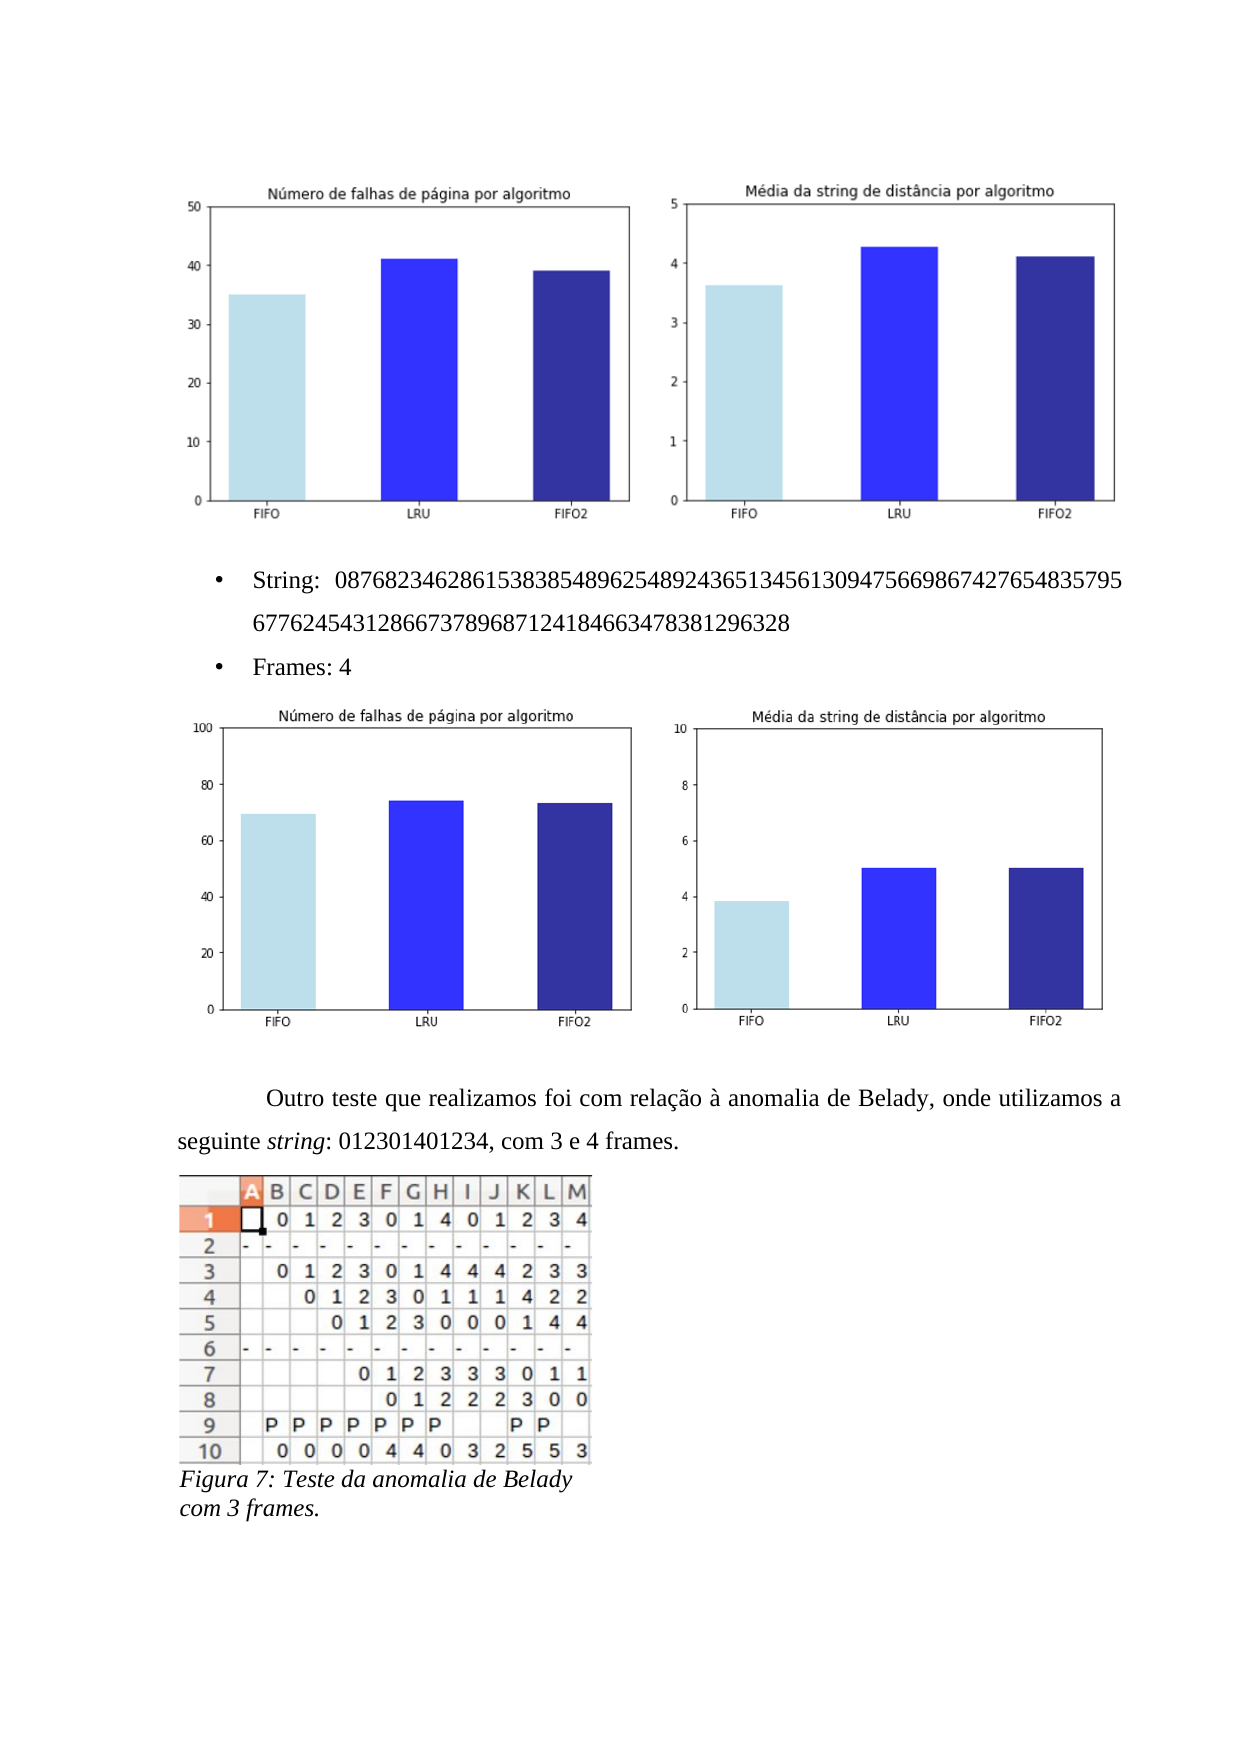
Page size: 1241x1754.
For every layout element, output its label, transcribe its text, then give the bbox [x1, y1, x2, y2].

picture [666, 702, 1109, 1035]
text Figura 8: Teste da anomalia de Belady com 3 frames. [179, 1465, 592, 1522]
picture [184, 701, 638, 1036]
list Frames: 4 [215, 637, 1122, 680]
text Outro teste que realizamos foi com relação à anomalia de Belady, onde utilizamos a seguinte string: 012301401234, com 3 e 4 frames. [177, 1068, 1122, 1155]
picture [178, 179, 637, 529]
picture [179, 1175, 593, 1465]
list String: 087682346286153838548962548924365134561309475669867427654835795 6776245431286673789687124184663478381296328 [215, 177, 1122, 637]
picture [661, 177, 1121, 529]
